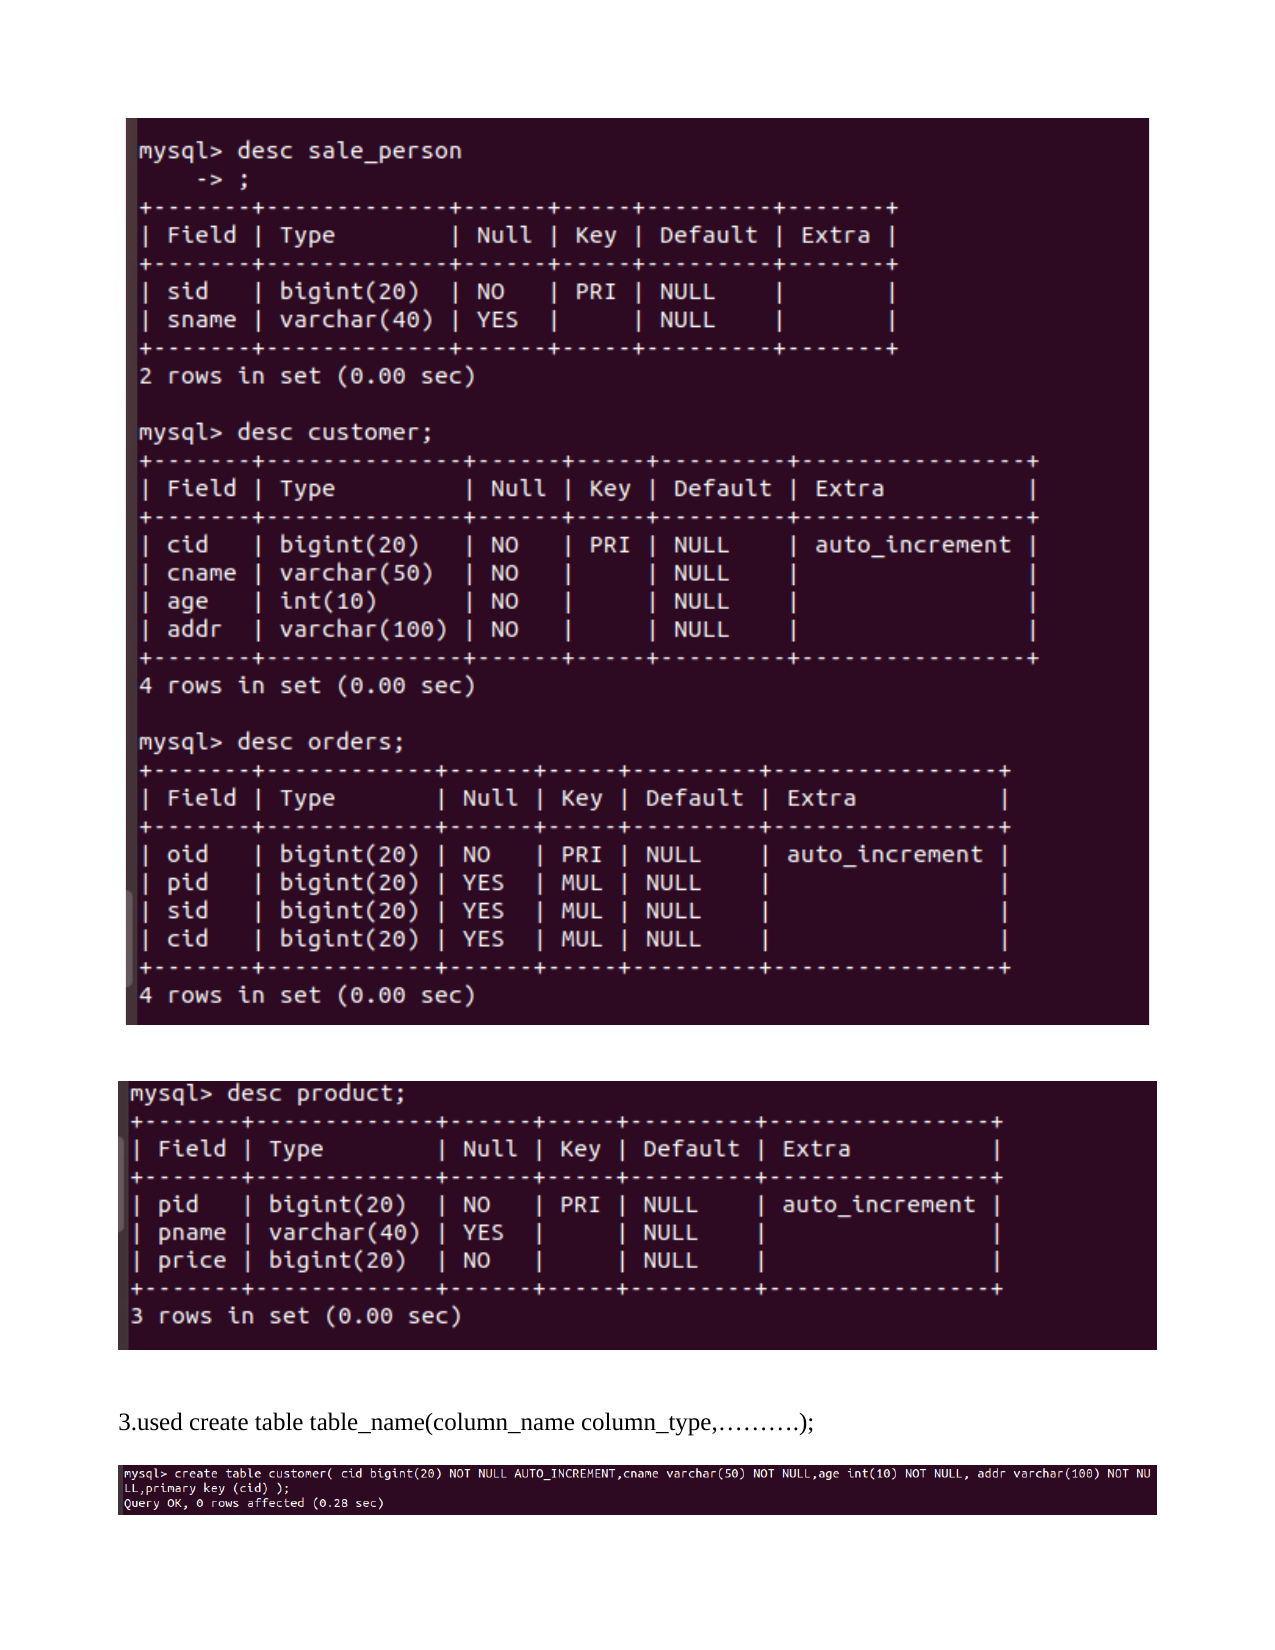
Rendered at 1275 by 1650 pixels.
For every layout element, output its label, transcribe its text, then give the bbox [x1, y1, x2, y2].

picture [118, 1465, 1157, 1515]
text 3.used create table table_name(column_name column_type,……….); [118, 1407, 1157, 1436]
picture [118, 1081, 1157, 1350]
picture [125, 118, 1150, 1025]
